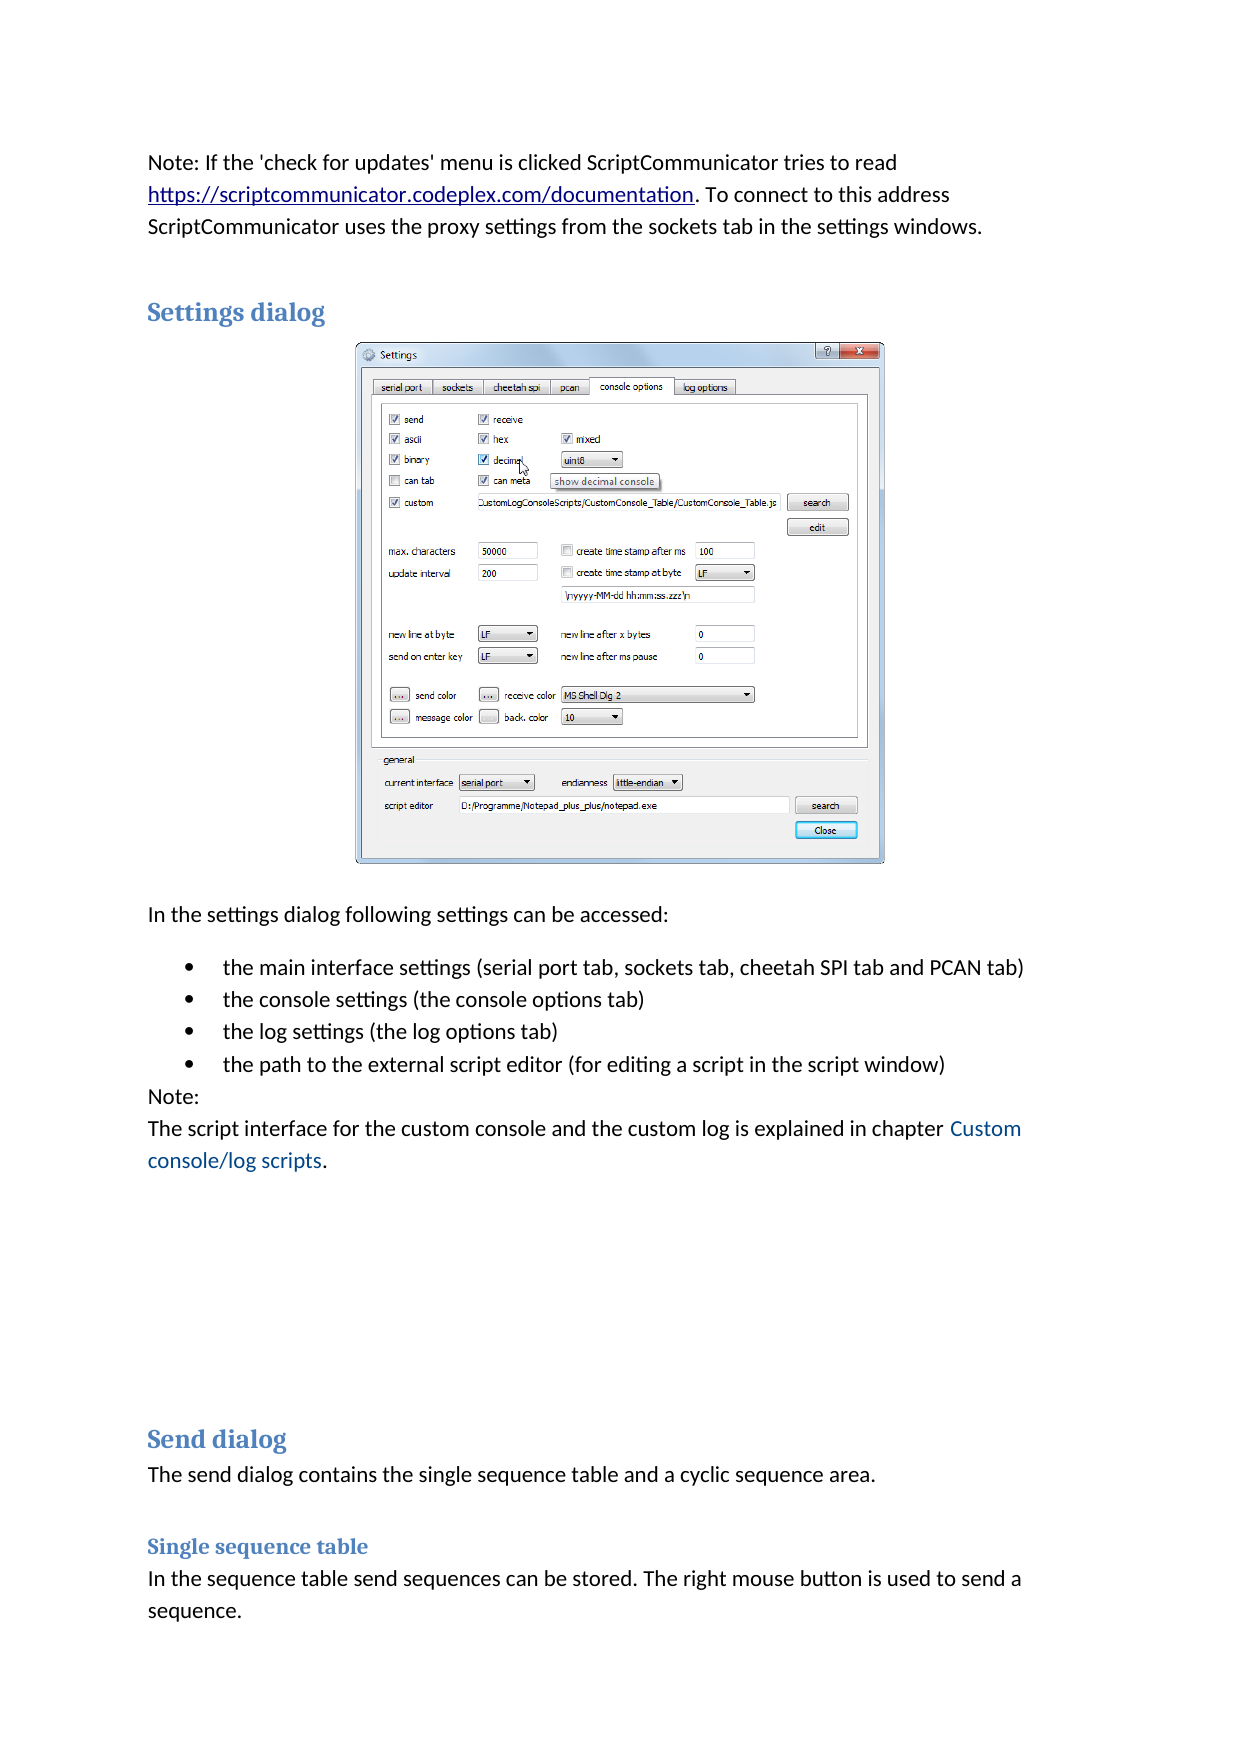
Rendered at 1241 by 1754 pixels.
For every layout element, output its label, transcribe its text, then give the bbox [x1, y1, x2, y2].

text The send dialog contains the single sequence table and a cyclic sequence area. [148, 1460, 1093, 1488]
text In the settings dialog following settings can be accessed: [148, 900, 1093, 928]
picture [355, 342, 885, 864]
list the main interface settings (serial port tab, sockets tab, cheetah SPI tab and PCAN tab) [185, 953, 1093, 981]
list the path to the external script editor (for editing a script in the script window) [185, 1050, 1093, 1078]
list the console settings (the console options tab) [185, 985, 1093, 1013]
subtitle Settings dialog [148, 297, 1093, 328]
text In the sequence table send sequences can be stored. The right mouse button is used to send a sequence. [148, 1564, 1093, 1624]
subtitle Send dialog [148, 1424, 1093, 1456]
list Note: [148, 1082, 1093, 1110]
list the log settings (the log options tab) [185, 1017, 1093, 1046]
subtitle Single sequence table [148, 1534, 1093, 1561]
list The script interface for the custom console and the custom log is explained in chapter Custom console/log scripts. [148, 1114, 1093, 1174]
list Note: If the 'check for updates' menu is clicked ScriptCommunicator tries to read https://scriptcommunicator.codeplex.com/documentation. To connect to this address ScriptCommunicator uses the proxy settings from the sockets tab in the settings windows. [148, 148, 1093, 240]
